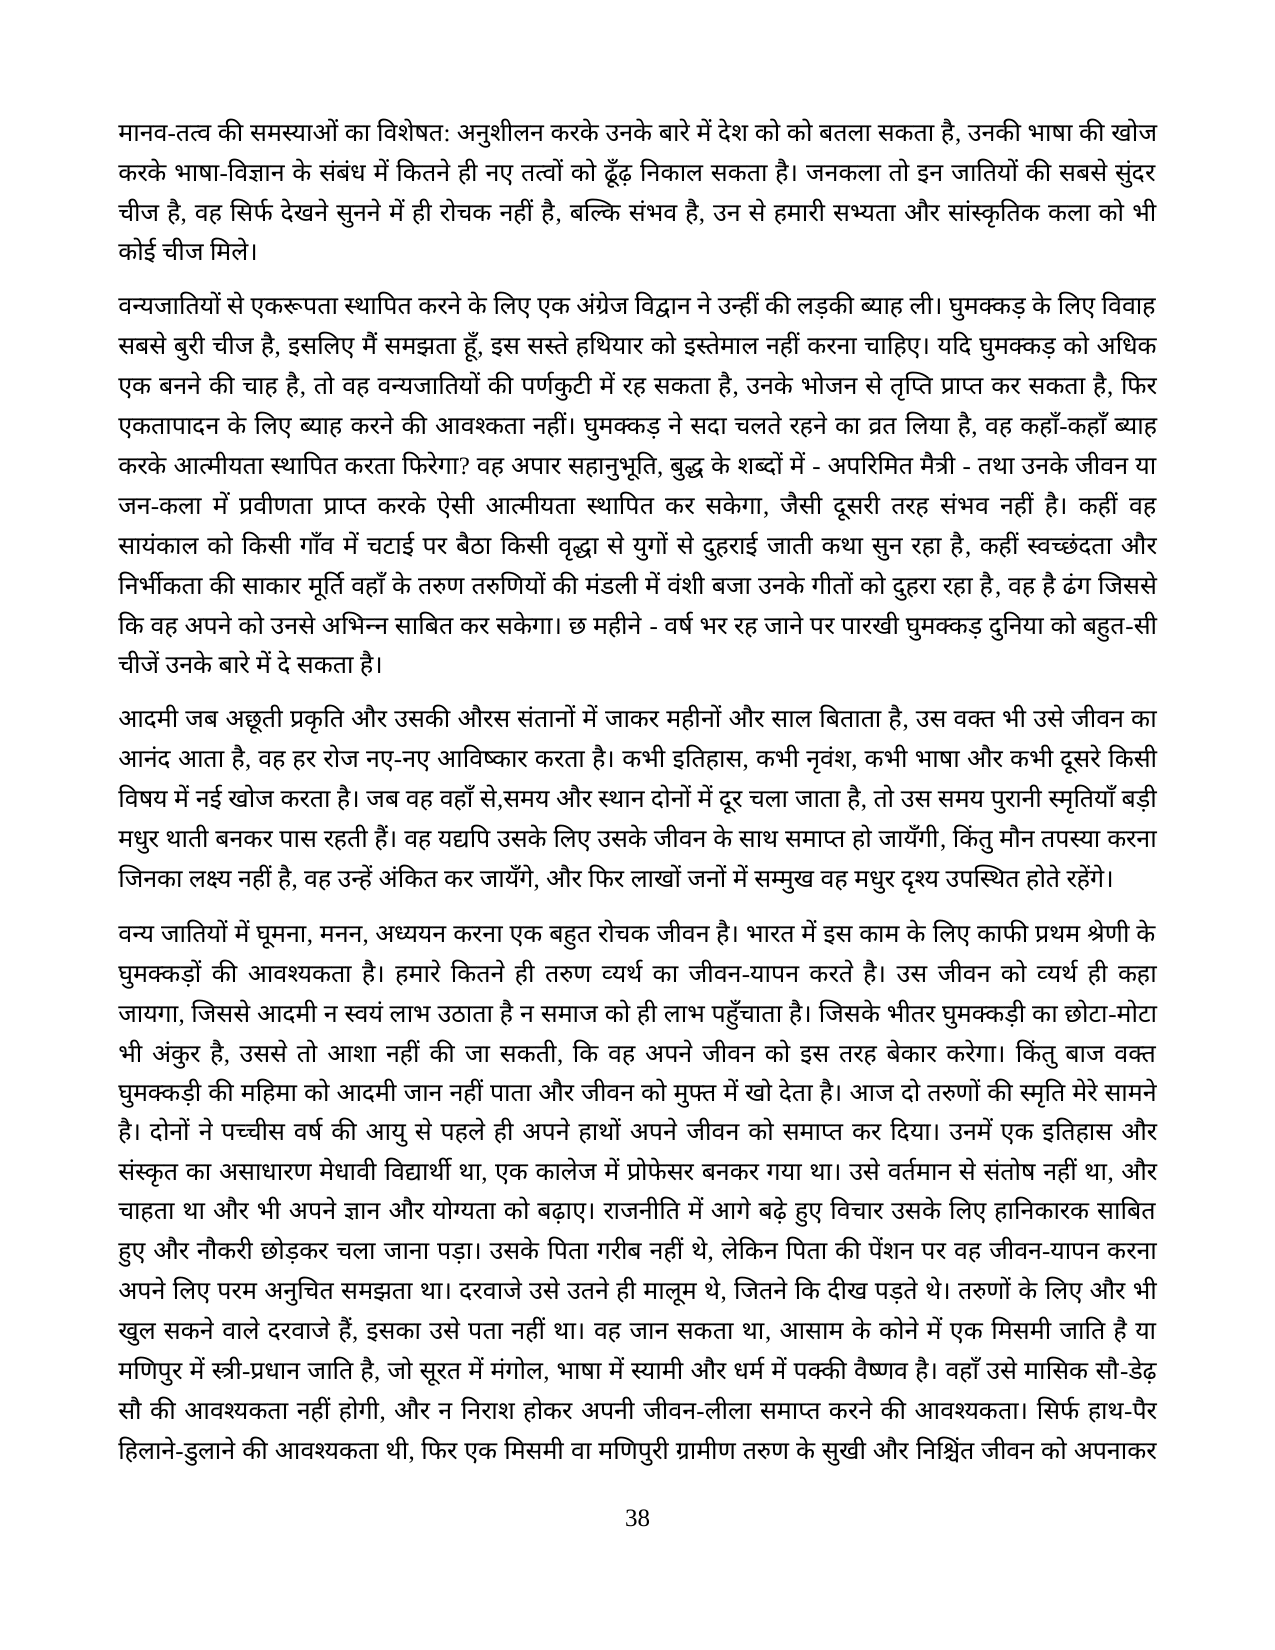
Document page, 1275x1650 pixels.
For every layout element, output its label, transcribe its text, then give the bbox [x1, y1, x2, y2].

text मानव-तत्‍व की समस्‍याओं का विशेषत: अनुशीलन करके उनके बारे में देश को को बतला सकता है, उनकी भाषा की खोज करके भाषा-विज्ञान के संबंध में कितने ही नए तत्‍वों को ढूँढ़ निकाल सकता है। जनकला तो इन जातियों की सबसे सुंदर चीज है, वह सिर्फ देखने सुनने में ही रोचक नहीं है, बल्कि संभव है, उन से हमारी सभ्‍यता और सांस्‍कृतिक कला को भी कोई चीज मिले। [118, 118, 1157, 271]
text आदमी जब अछूती प्रकृति और उसकी औरस संतानों में जाकर महीनों और साल बिताता है, उस वक्‍त भी उसे जीवन का आनंद आता है, वह हर रोज नए-नए आविष्‍कार करता है। कभी इतिहास, कभी नृवंश, कभी भाषा और कभी दूसरे किसी विषय में नई खोज करता है। जब वह वहाँ से,समय और स्‍थान दोनों में दूर चला जाता है, तो उस समय पुरानी स्‍मृतियाँ बड़ी मधुर थाती बनकर पास रहती हैं। वह यद्यपि उसके लिए उसके जीवन के साथ समाप्‍त हो जायँगी, किंतु मौन तपस्‍या करना जिनका लक्ष्‍य नहीं है, वह उन्‍हें अंकित कर जायँगे, और फिर लाखों जनों में सम्‍मुख वह मधुर दृश्‍य उपस्थित होते रहेंगे। [118, 704, 1157, 898]
text वन्‍यजातियों से एकरूपता स्‍थापित करने के लिए एक अंग्रेज विद्वान ने उन्‍हीं की लड़की ब्‍याह ली। घुमक्कड़ के लिए विवाह सबसे बुरी चीज है, इसलिए मैं समझता हूँ, इस सस्‍ते हथियार को इस्‍तेमाल नहीं करना चाहिए। यदि घुमक्कड़ को अधिक एक बनने की चाह है, तो वह वन्‍यजातियों की पर्णकुटी में रह सकता है, उनके भोजन से तृप्ति प्राप्‍त कर सकता है, फिर एकतापादन के लिए ब्‍याह करने की आवश्‍कता नहीं। घुमक्कड़ ने सदा चलते रहने का व्रत लिया है, वह कहाँ-कहाँ ब्‍याह करके आत्‍मीयता स्‍थापित करता फिरेगा? वह अपार सहानुभूति, बुद्ध के शब्‍दों में - अपरिमित मैत्री - तथा उनके जीवन या जन-कला में प्रवीणता प्राप्‍त करके ऐसी आत्‍मीयता स्‍थापित कर सकेगा, जैसी दूसरी तरह संभव नहीं है। कहीं वह सायंकाल को किसी गाँव में चटाई पर बैठा किसी वृद्धा से युगों से दुहराई जाती कथा सुन रहा है, कहीं स्वच्‍छंदता और निर्भीकता की साकार मूर्ति वहाँ के तरुण तरुणियों की मंडली में वंशी बजा उनके गीतों को दुहरा रहा है, वह है ढंग जिससे कि वह अपने को उनसे अभिन्‍न साबित कर सकेगा। छ महीने - वर्ष भर रह जाने पर पारखी घुमक्कड़ दुनिया को बहुत-सी चीजें उनके बारे में दे सकता है। [118, 292, 1157, 683]
text वन्‍य जातियों में घूमना, मनन, अध्‍ययन करना एक बहुत रोचक जीवन है। भारत में इस काम के लिए काफी प्रथम श्रेणी के घुमक्कड़ों की आवश्‍यकता है। हमारे कितने ही तरुण व्‍यर्थ का जीवन-यापन करते है। उस जीवन को व्‍यर्थ ही कहा जायगा, जिससे आदमी न स्वयं लाभ उठाता है न समाज को ही लाभ पहुँचाता है। जिसके भीतर घुमक्कड़ी का छोटा-मोटा भी अंकुर है, उससे तो आशा नहीं की जा सकती, कि वह अपने जीवन को इस तरह बेकार करेगा। किंतु बाज वक्‍त घुमक्कड़ी की महिमा को आदमी जान नहीं पाता और जीवन को मुफ्त में खो देता है। आज दो तरुणों की स्‍मृति मेरे सामने है। दोनों ने पच्‍चीस वर्ष की आयु से पहले ही अपने हाथों अपने जीवन को समाप्‍त कर दिया। उनमें एक इतिहास और संस्कृत का असाधारण मेधावी विद्यार्थी था, एक कालेज में प्रोफेसर बनकर गया था। उसे वर्तमान से संतोष नहीं था, और चाहता था और भी अपने ज्ञान और योग्‍यता को बढ़ाए। राजनीति में आगे बढ़े हुए विचार उसके लिए हानिकारक साबित हुए और नौकरी छोड़कर चला जाना पड़ा। उसके पिता गरीब नहीं थे, लेकिन पिता की पेंशन पर वह जीवन-यापन करना अपने लिए परम अनुचित समझता था। दरवाजे उसे उतने ही मालूम थे, जितने कि दीख पड़ते थे। तरुणों के लिए और भी खुल सकने वाले दरवाजे हैं, इसका उसे पता नहीं था। वह जान सकता था, आसाम के कोने में एक मिसमी जाति है या मणिपुर में स्‍त्री-प्रधान जाति है, जो सूरत में मंगोल, भाषा में स्‍यामी और धर्म में पक्‍की वैष्‍णव है। वहाँ उसे मासिक सौ-डेढ़ सौ की आवश्‍यकता नहीं होगी, और न निराश होकर अपनी जीवन-लीला समाप्‍त करने की आवश्‍यकता। सिर्फ हाथ-पैर हिलाने-डुलाने की आवश्‍यकता थी, फिर एक मिसमी वा मणिपुरी ग्रामीण तरुण के सुखी और निश्चिंत जीवन को अपनाकर वह आगे बढ़ सकता, अपने ज्ञान को भी बढ़ा सकता था, दुनिया को भी कितनी ही नई बातें बतला सकता था। क्या आवश्‍यकता थी उसकी अपने जीवन को इस प्रकार फेंकने की? इतने उपयोगी जीवन को इस तरह गँवाना क्या कभी समझदारी का काम समझा जा सकता है? [118, 919, 1157, 1470]
